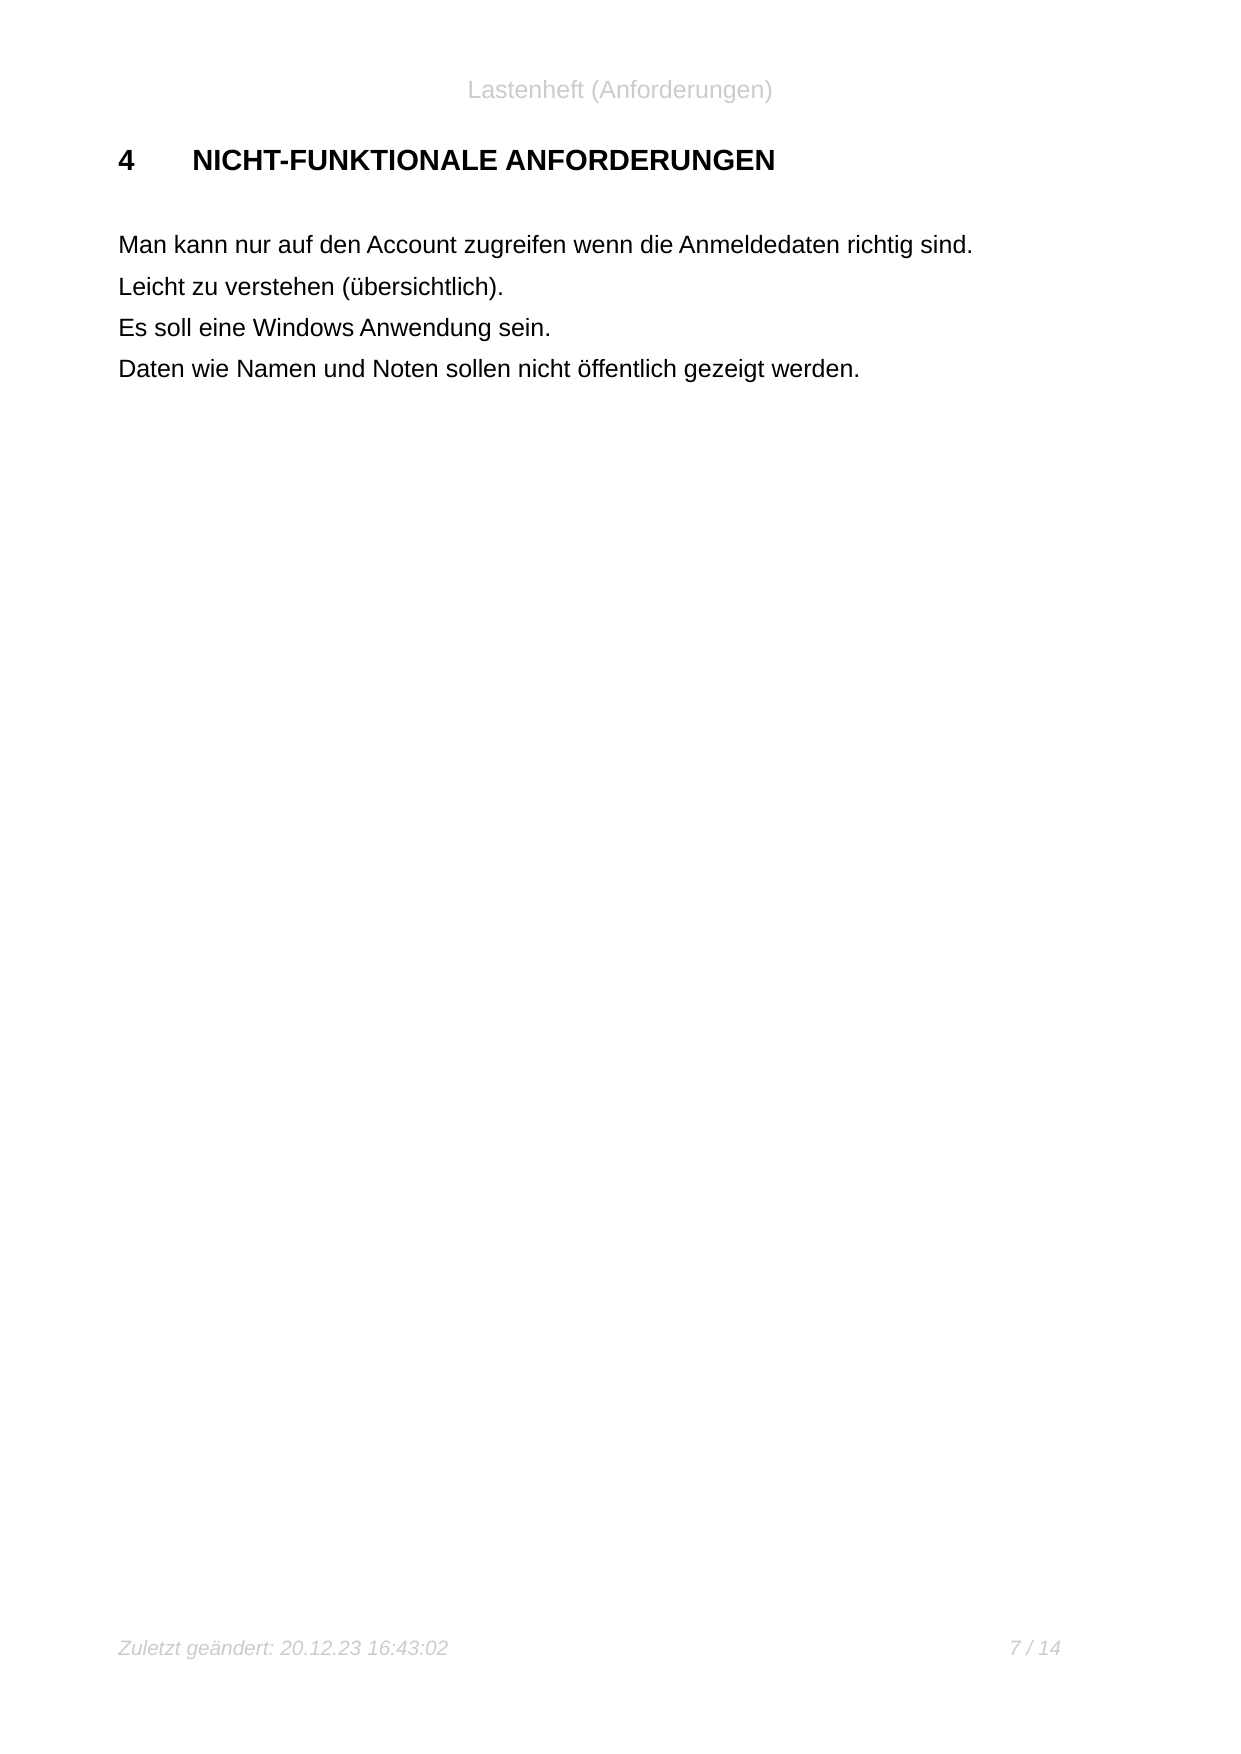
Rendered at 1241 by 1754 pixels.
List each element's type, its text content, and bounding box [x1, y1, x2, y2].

text Daten wie Namen und Noten sollen nicht öffentlich gezeigt werden. [118, 354, 1122, 383]
subtitle Nicht-Funktionale Anforderungen [118, 143, 1122, 177]
text Leicht zu verstehen (übersichtlich). [118, 272, 1122, 300]
text Man kann nur auf den Account zugreifen wenn die Anmeldedaten richtig sind. [118, 230, 1122, 259]
text Es soll eine Windows Anwendung sein. [118, 313, 1122, 342]
